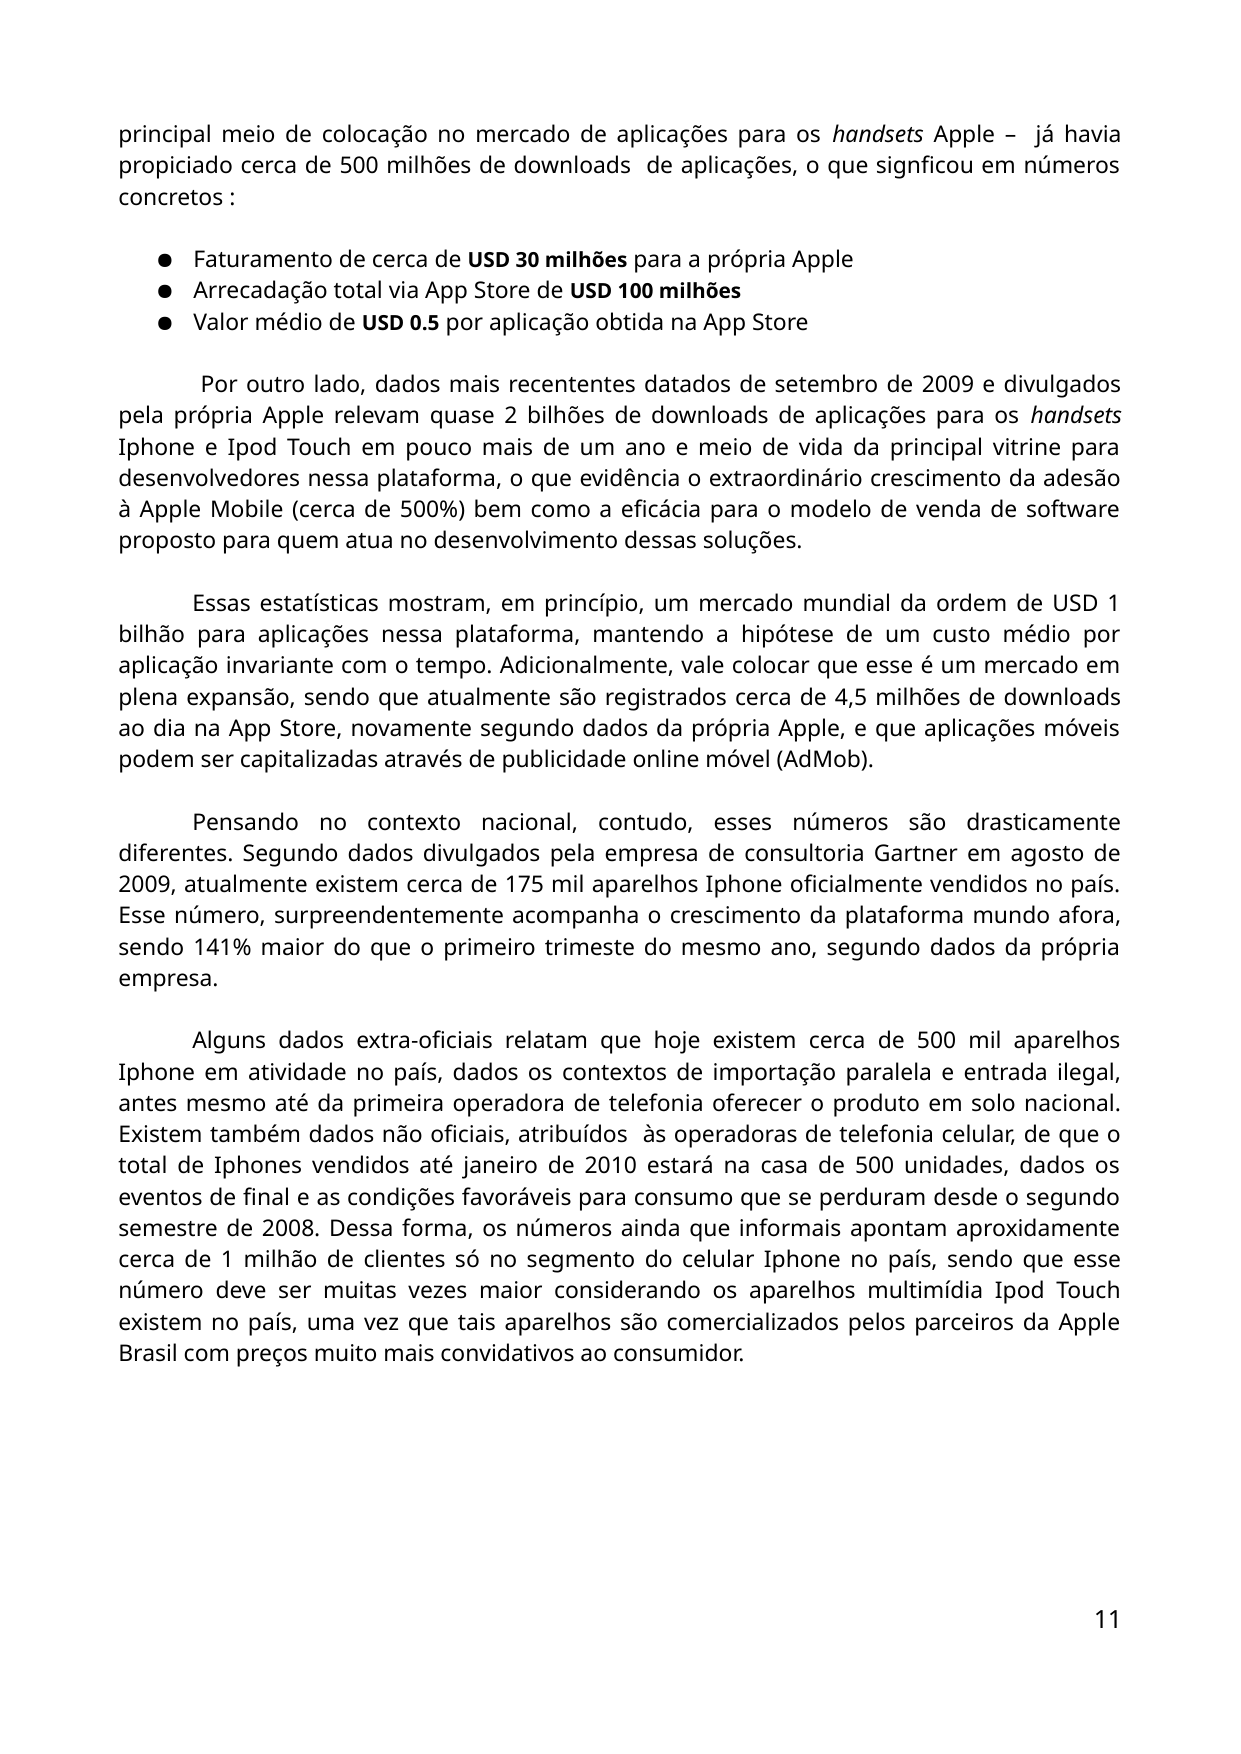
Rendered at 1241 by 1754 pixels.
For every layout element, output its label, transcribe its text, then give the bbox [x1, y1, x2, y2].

text Alguns dados extra-oficiais relatam que hoje existem cerca de 500 mil aparelhos Iphone em atividade no país, dados os contextos de importação paralela e entrada ilegal, antes mesmo até da primeira operadora de telefonia oferecer o produto em solo nacional. Existem também dados não oficiais, atribuídos às operadoras de telefonia celular, de que o total de Iphones vendidos até janeiro de 2010 estará na casa de 500 unidades, dados os eventos de final e as condições favoráveis para consumo que se perduram desde o segundo semestre de 2008. Dessa forma, os números ainda que informais apontam aproxidamente cerca de 1 milhão de clientes só no segmento do celular Iphone no país, sendo que esse número deve ser muitas vezes maior considerando os aparelhos multimídia Ipod Touch existem no país, uma vez que tais aparelhos são comercializados pelos parceiros da Apple Brasil com preços muito mais convidativos ao consumidor. [118, 1024, 1122, 1368]
text principal meio de colocação no mercado de aplicações para os handsets Apple – já havia propiciado cerca de 500 milhões de downloads de aplicações, o que signficou em números concretos : [118, 118, 1122, 212]
list Valor médio de USD 0.5 por aplicação obtida na App Store [156, 306, 1122, 337]
text Pensando no contexto nacional, contudo, esses números são drasticamente diferentes. Segundo dados divulgados pela empresa de consultoria Gartner em agosto de 2009, atualmente existem cerca de 175 mil aparelhos Iphone oficialmente vendidos no país. Esse número, surpreendentemente acompanha o crescimento da plataforma mundo afora, sendo 141% maior do que o primeiro trimeste do mesmo ano, segundo dados da própria empresa. [118, 806, 1122, 993]
list Arrecadação total via App Store de USD 100 milhões [156, 274, 1122, 306]
list Faturamento de cerca de USD 30 milhões para a própria Apple [156, 243, 1122, 274]
text Por outro lado, dados mais recententes datados de setembro de 2009 e divulgados pela própria Apple relevam quase 2 bilhões de downloads de aplicações para os handsets Iphone e Ipod Touch em pouco mais de um ano e meio de vida da principal vitrine para desenvolvedores nessa plataforma, o que evidência o extraordinário crescimento da adesão à Apple Mobile (cerca de 500%) bem como a eficácia para o modelo de venda de software proposto para quem atua no desenvolvimento dessas soluções. [118, 368, 1122, 556]
text Essas estatísticas mostram, em princípio, um mercado mundial da ordem de USD 1 bilhão para aplicações nessa plataforma, mantendo a hipótese de um custo médio por aplicação invariante com o tempo. Adicionalmente, vale colocar que esse é um mercado em plena expansão, sendo que atualmente são registrados cerca de 4,5 milhões de downloads ao dia na App Store, novamente segundo dados da própria Apple, e que aplicações móveis podem ser capitalizadas através de publicidade online móvel (AdMob). [118, 587, 1122, 774]
